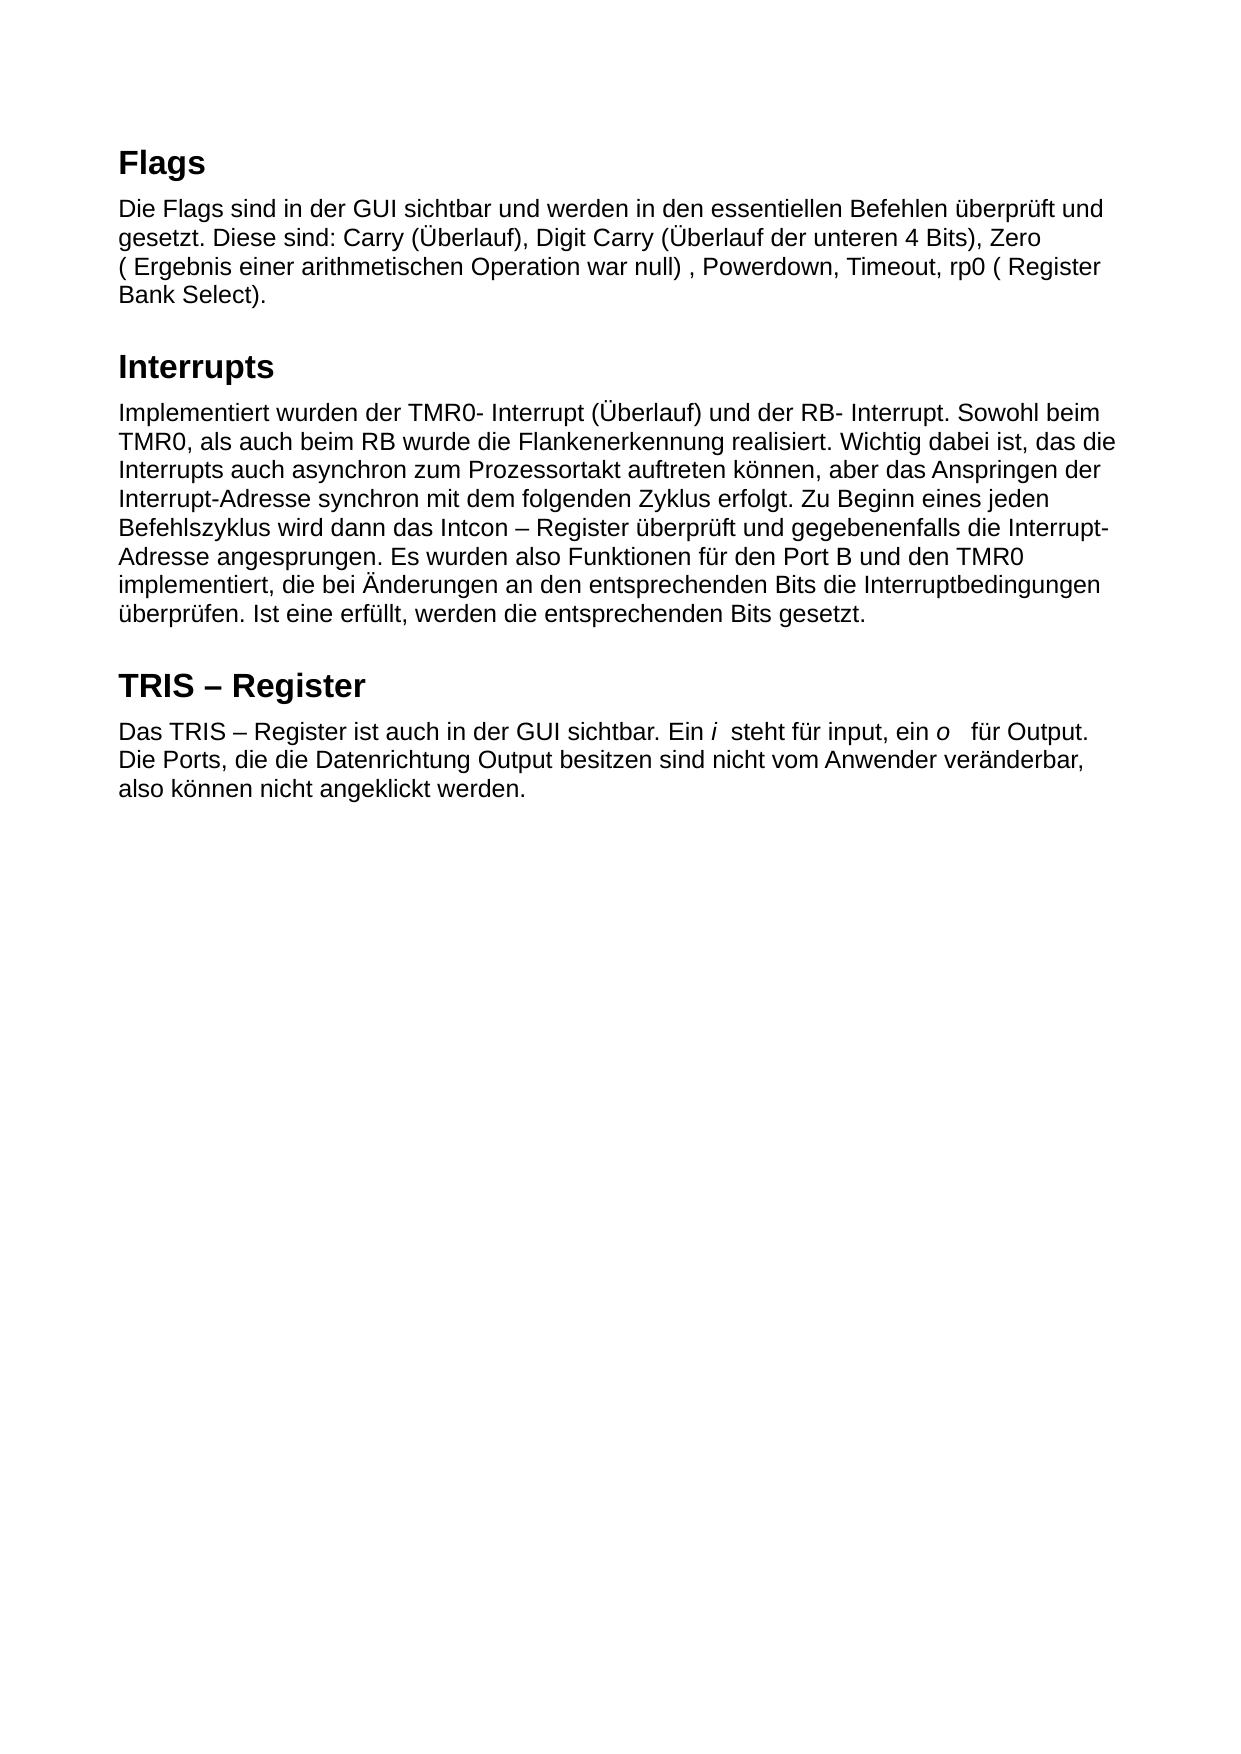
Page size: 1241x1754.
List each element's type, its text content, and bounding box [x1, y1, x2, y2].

text Das TRIS – Register ist auch in der GUI sichtbar. Ein i steht für input, ein o für Output. Die Ports, die die Datenrichtung Output besitzen sind nicht vom Anwender veränderbar, also können nicht angeklickt werden. [118, 717, 1122, 803]
subtitle Interrupts [118, 347, 1122, 385]
text Die Flags sind in der GUI sichtbar und werden in den essentiellen Befehlen überprüft und gesetzt. Diese sind: Carry (Überlauf), Digit Carry (Überlauf der unteren 4 Bits), Zero ( Ergebnis einer arithmetischen Operation war null) , Powerdown, Timeout, rp0 ( Register Bank Select). [118, 194, 1122, 309]
subtitle TRIS – Register [118, 665, 1122, 704]
text Implementiert wurden der TMR0- Interrupt (Überlauf) und der RB- Interrupt. Sowohl beim TMR0, als auch beim RB wurde die Flankenerkennung realisiert. Wichtig dabei ist, das die Interrupts auch asynchron zum Prozessortakt auftreten können, aber das Anspringen der Interrupt-Adresse synchron mit dem folgenden Zyklus erfolgt. Zu Beginn eines jeden Befehlszyklus wird dann das Intcon – Register überprüft und gegebenenfalls die Interrupt-Adresse angesprungen. Es wurden also Funktionen für den Port B und den TMR0 implementiert, die bei Änderungen an den entsprechenden Bits die Interruptbedingungen überprüfen. Ist eine erfüllt, werden die entsprechenden Bits gesetzt. [118, 398, 1122, 628]
subtitle Flags [118, 143, 1122, 182]
